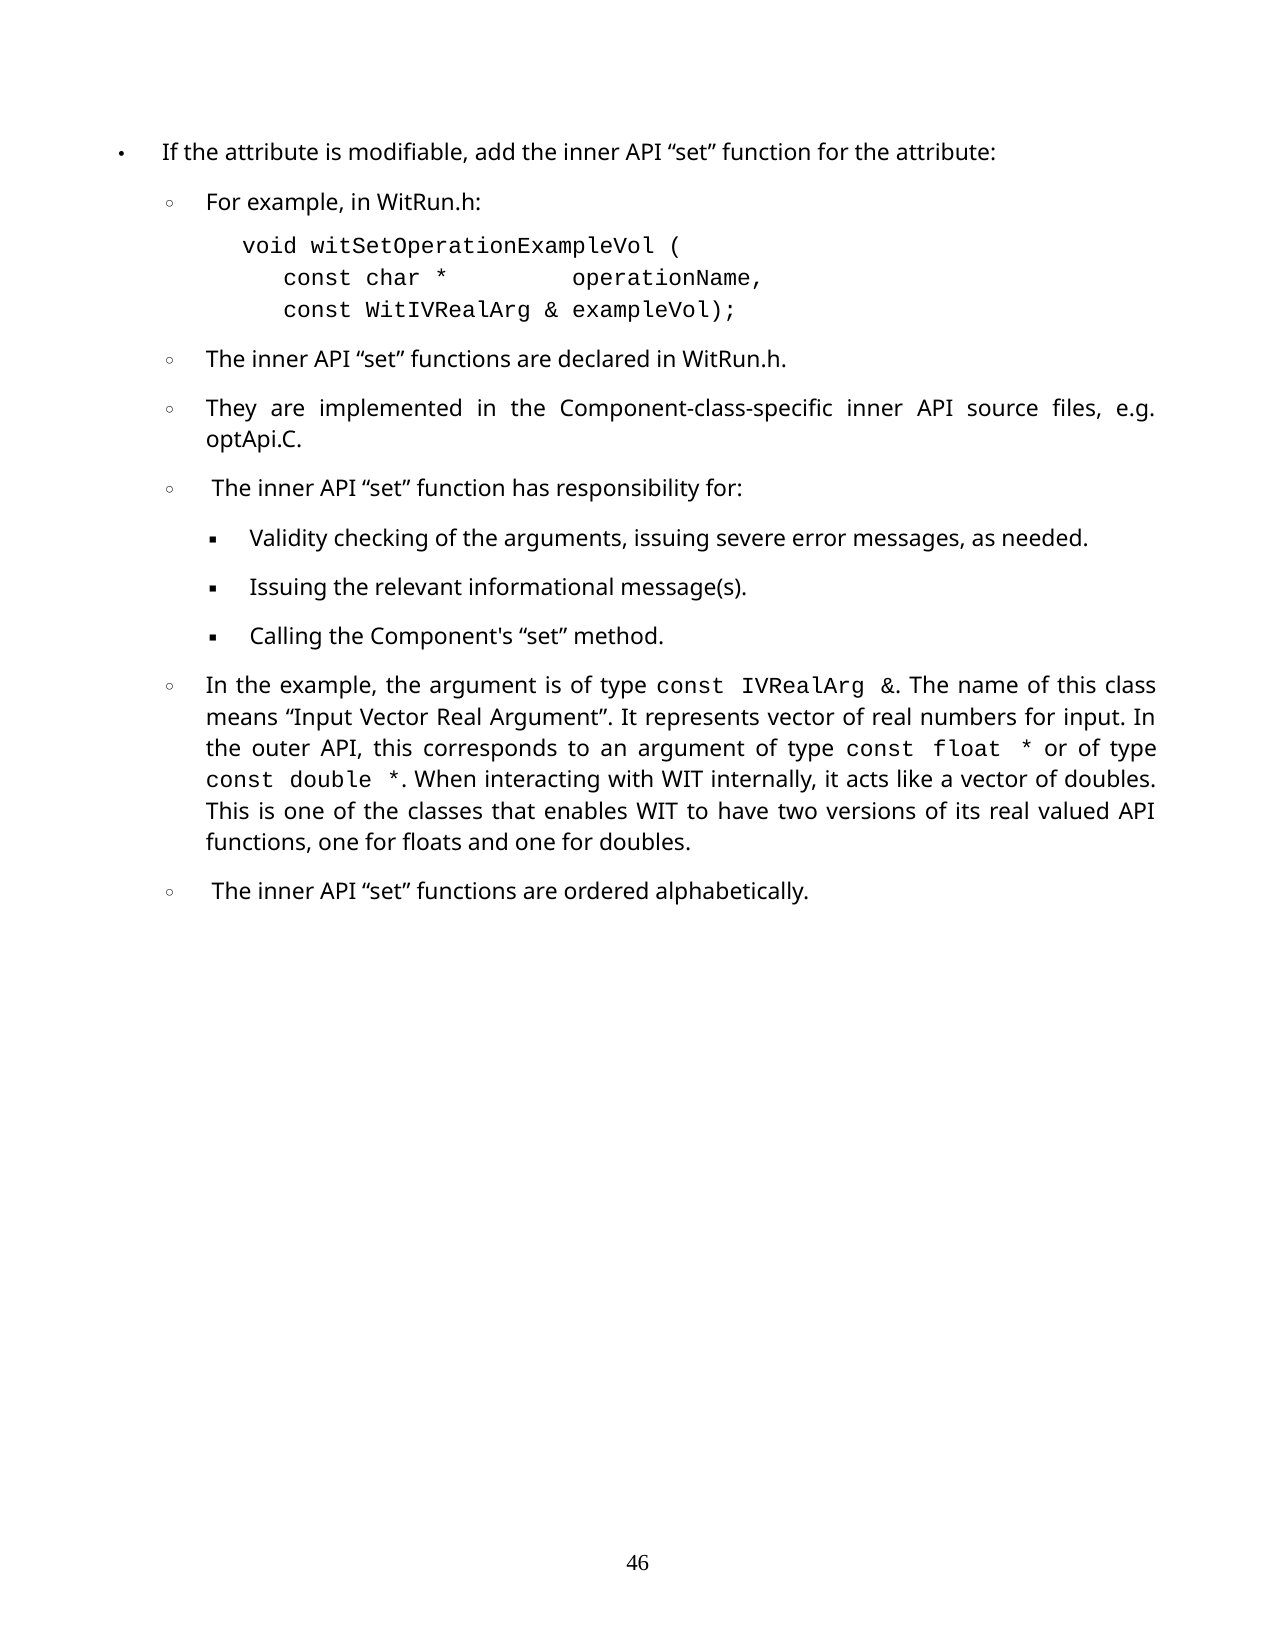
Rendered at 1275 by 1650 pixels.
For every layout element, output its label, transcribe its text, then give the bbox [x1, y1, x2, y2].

list If the attribute is modifiable, add the inner API “set” function for the attribute: [118, 136, 1157, 167]
text void witSetOperationExampleVol ( [118, 235, 1157, 261]
text const WitIVRealArg & exampleVol); [118, 299, 1157, 324]
text const char * operationName, [118, 267, 1157, 293]
list They are implemented in the Component-class-specific inner API source files, e.g. optApi.C. [162, 392, 1157, 454]
list Validity checking of the arguments, issuing severe error messages, as needed. [206, 522, 1157, 553]
list The inner API “set” function has responsibility for: [162, 472, 1157, 504]
list Calling the Component's “set” method. [206, 620, 1157, 651]
list For example, in WitRun.h: [162, 185, 1157, 217]
list The inner API “set” functions are declared in WitRun.h. [162, 343, 1157, 374]
list Issuing the relevant informational message(s). [206, 571, 1157, 602]
list The inner API “set” functions are ordered alphabetically. [162, 875, 1157, 907]
list In the example, the argument is of type const IVRealArg &. The name of this class means “Input Vector Real Argument”. It represents vector of real numbers for input. In the outer API, this corresponds to an argument of type const float * or of type const double *. When interacting with WIT internally, it acts like a vector of doubles. This is one of the classes that enables WIT to have two versions of its real valued API functions, one for floats and one for doubles. [162, 669, 1157, 857]
